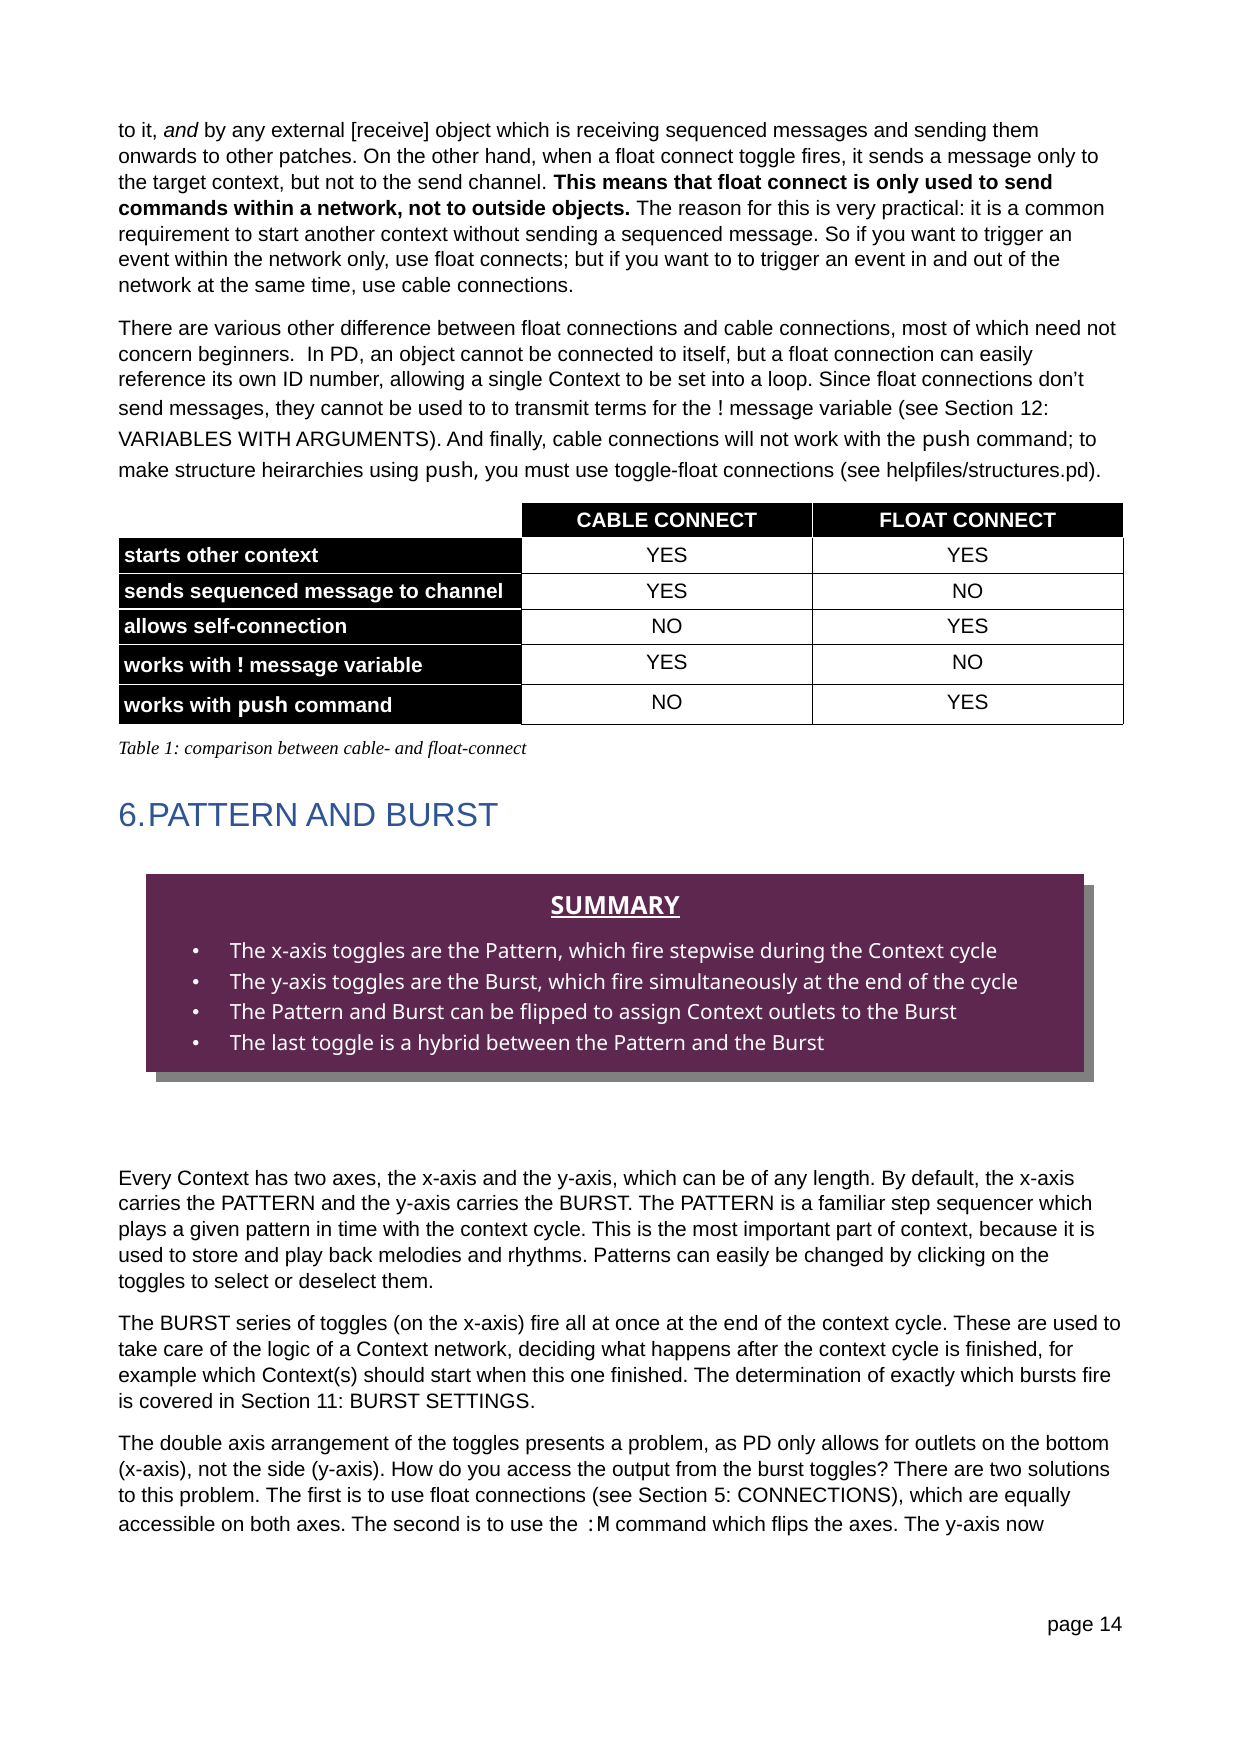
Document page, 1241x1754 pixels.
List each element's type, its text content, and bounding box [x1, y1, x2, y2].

text to it, and by any external [receive] object which is receiving sequenced messages and sending them onwards to other patches. On the other hand, when a float connect toggle fires, it sends a message only to the target context, but not to the send channel. This means that float connect is only used to send commands within a network, not to outside objects. The reason for this is very practical: it is a common requirement to start another context without sending a sequenced message. So if you want to trigger an event within the network only, use float connects; but if you want to to trigger an event in and out of the network at the same time, use cable connections. [118, 118, 1122, 297]
list The last toggle is a hybrid between the Pattern and the Burst [192, 1028, 1075, 1056]
table_cell NO [522, 610, 812, 644]
table_cell works with push command [119, 685, 521, 724]
text The double axis arrangement of the toggles presents a problem, as PD only allows for outlets on the bottom (x-axis), not the side (y-axis). How do you access the output from the burst toggles? There are two solutions to this problem. The first is to use float connections (see Section 5: CONNECTIONS), which are equally accessible on both axes. The second is to use the :M command which flips the axes. The y-axis now [118, 1431, 1122, 1537]
table_cell sends sequenced message to channel [119, 574, 521, 608]
table_header [118, 502, 521, 537]
text Every Context has two axes, the x-axis and the y-axis, which can be of any length. By default, the x-axis carries the PATTERN and the y-axis carries the BURST. The PATTERN is a familiar step sequencer which plays a given pattern in time with the context cycle. This is the most important part of context, because it is used to store and play back melodies and rhythms. Patterns can easily be changed by clicking on the toggles to select or deselect them. [118, 1165, 1122, 1293]
text There are various other difference between float connections and cable connections, most of which need not concern beginners. In PD, an object cannot be connected to itself, but a float connection can easily reference its own ID number, allowing a single Context to be set into a loop. Since float connections don’t send messages, they cannot be used to to transmit terms for the ! message variable (see Section 12: VARIABLES WITH ARGUMENTS). And finally, cable connections will not work with the push command; to make structure heirarchies using push, you must use toggle-float connections (see helpfiles/structures.pd). [118, 316, 1122, 483]
list The Pattern and Burst can be flipped to assign Context outlets to the Burst [192, 997, 1075, 1026]
table_cell YES [813, 610, 1123, 644]
table_header FLOAT CONNECT [813, 503, 1123, 537]
table_header CABLE CONNECT [522, 503, 812, 537]
table_cell YES [813, 539, 1123, 573]
table_cell works with ! message variable [119, 645, 521, 684]
table_cell NO [813, 645, 1123, 684]
text Table 1: comparison between cable- and float-connect [118, 737, 1122, 758]
table_cell allows self-connection [119, 610, 521, 644]
subtitle SUMMARY [154, 888, 1075, 922]
table_cell YES [522, 539, 812, 573]
list The x-axis toggles are the Pattern, which fire stepwise during the Context cycle [192, 936, 1075, 964]
table_cell YES [813, 685, 1123, 724]
table_cell YES [522, 645, 812, 684]
table_cell NO [813, 574, 1123, 608]
subtitle PATTERN AND BURST [118, 795, 1122, 834]
table_cell starts other context [119, 539, 521, 573]
list The y-axis toggles are the Burst, which fire simultaneously at the end of the cycle [192, 967, 1075, 995]
table_cell NO [522, 685, 812, 724]
text The BURST series of toggles (on the x-axis) fire all at once at the end of the context cycle. These are used to take care of the logic of a Context network, deciding what happens after the context cycle is finished, for example which Context(s) should start when this one finished. The determination of exactly which bursts fire is covered in Section 11: BURST SETTINGS. [118, 1311, 1122, 1413]
table_cell YES [522, 574, 812, 608]
